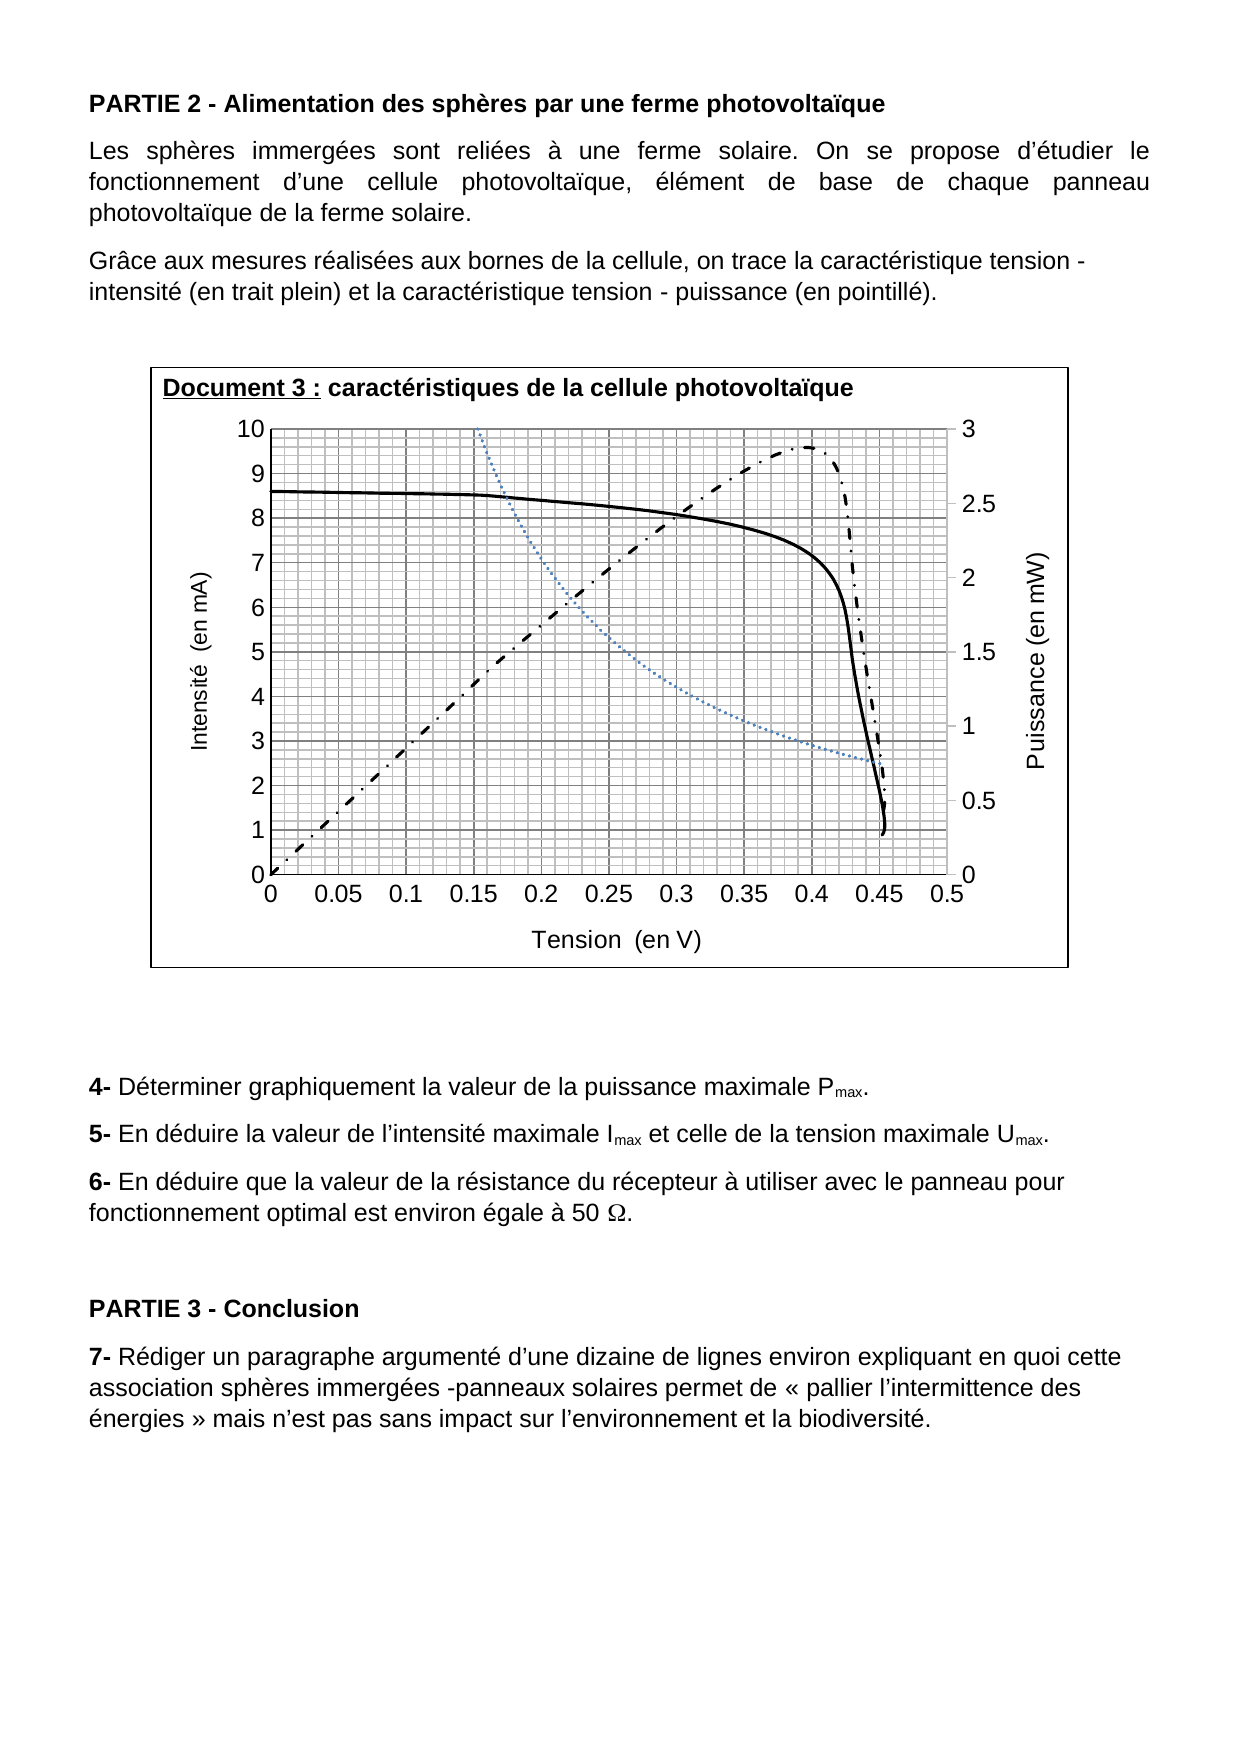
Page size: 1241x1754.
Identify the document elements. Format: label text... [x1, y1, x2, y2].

text 5- En déduire la valeur de l’intensité maximale Imax et celle de la tension maximale Umax. [89, 1119, 1152, 1148]
text Document 3 : caractéristiques de la cellule photovoltaïque [162, 373, 1067, 401]
text PARTIE 2 - Alimentation des sphères par une ferme photovoltaïque [89, 89, 1152, 117]
text 4- Déterminer graphiquement la valeur de la puissance maximale Pmax. [89, 1072, 1152, 1101]
text 6- En déduire que la valeur de la résistance du récepteur à utiliser avec le panneau pour fonctionnement optimal est environ égale à 50 . [89, 1167, 1152, 1227]
text 7- Rédiger un paragraphe argumenté d’une dizaine de lignes environ expliquant en quoi cette association sphères immergées -panneaux solaires permet de « pallier l’intermittence des énergies » mais n’est pas sans impact sur l’environnement et la biodiversité. [89, 1341, 1152, 1432]
text Les sphères immergées sont reliées à une ferme solaire. On se propose d’étudier le fonctionnement d’une cellule photovoltaïque, élément de base de chaque panneau photovoltaïque de la ferme solaire. [89, 136, 1152, 227]
text PARTIE 3 - Conclusion [89, 1294, 1152, 1322]
text Grâce aux mesures réalisées aux bornes de la cellule, on trace la caractéristique tension - intensité (en trait plein) et la caractéristique tension - puissance (en pointillé). [89, 246, 1152, 306]
text [1069, 373, 1152, 401]
